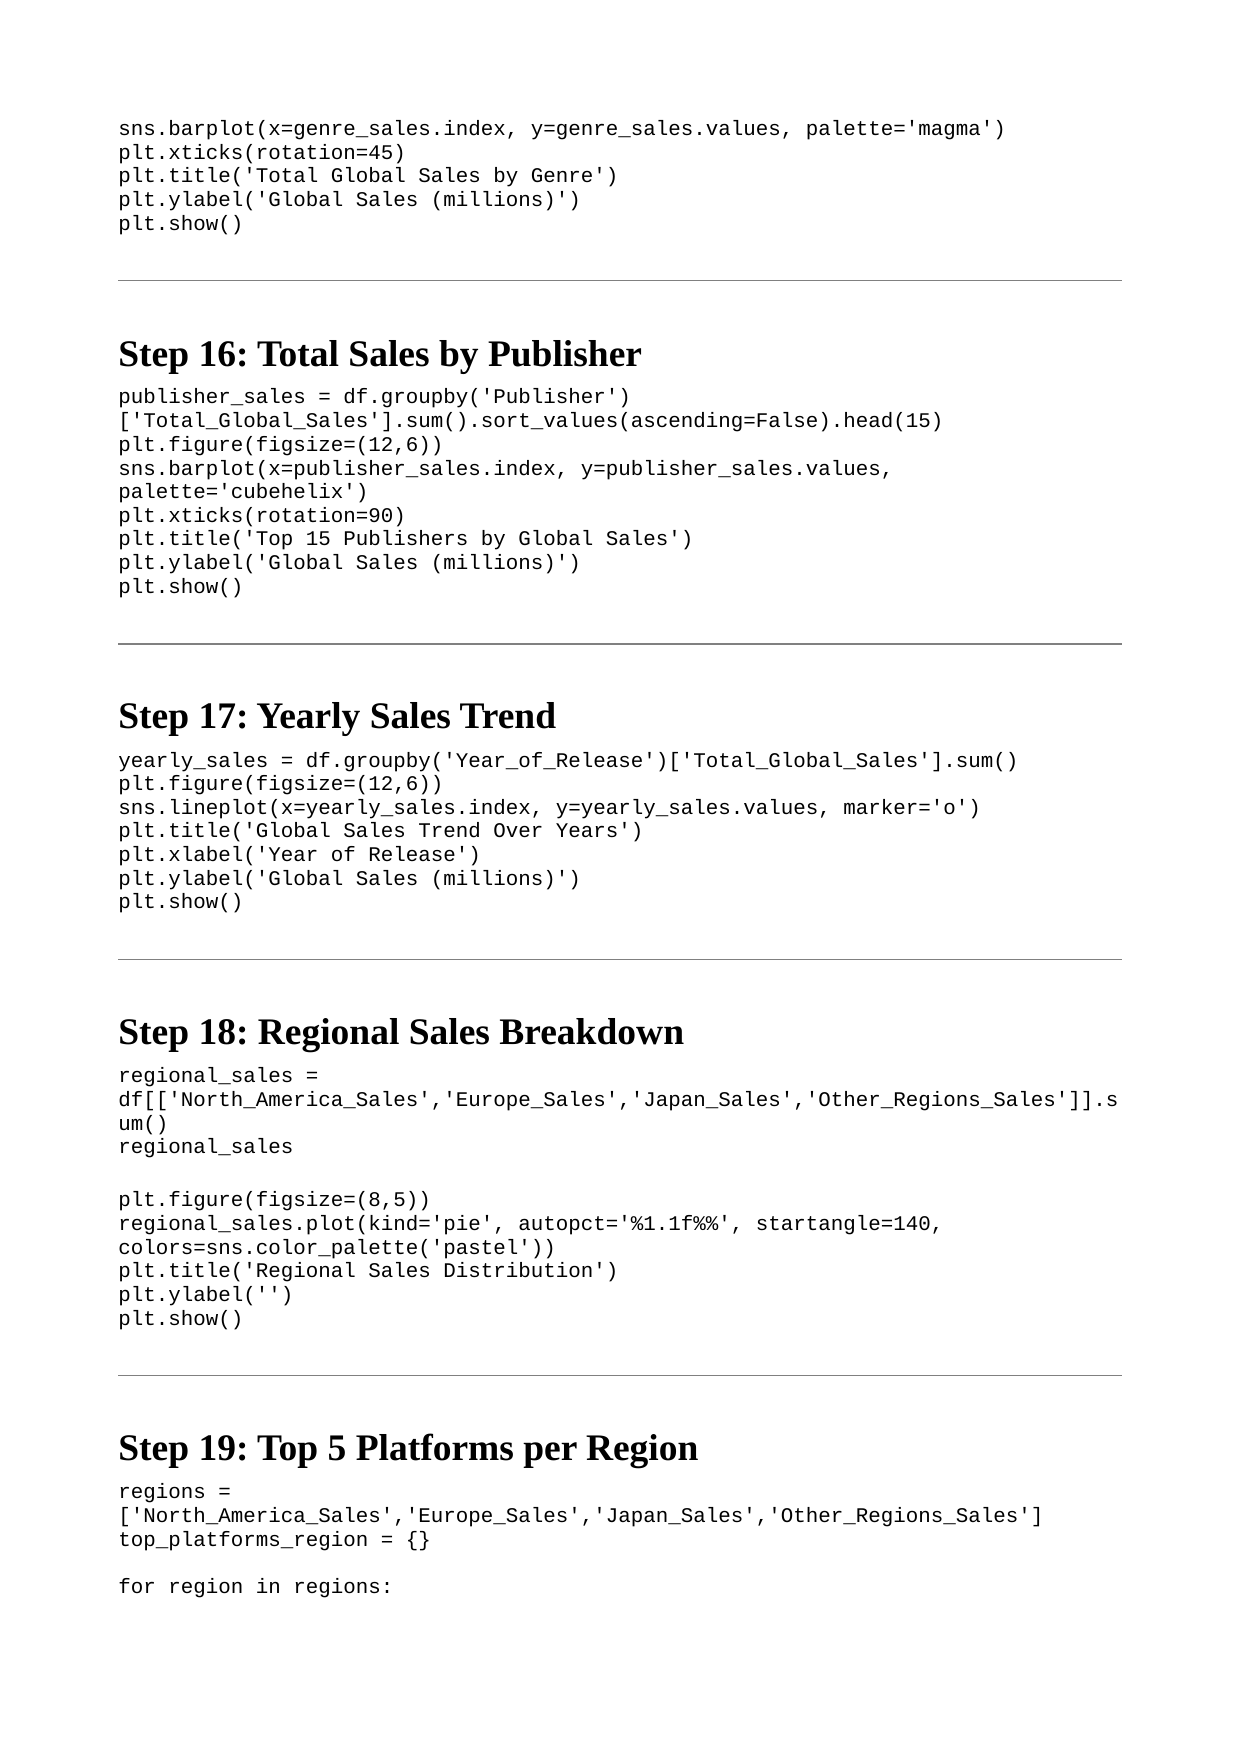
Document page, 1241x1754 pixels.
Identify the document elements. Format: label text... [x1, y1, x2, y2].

subtitle Step 16: Total Sales by Publisher [118, 331, 1122, 374]
text regional_sales.plot(kind='pie', autopct='%1.1f%%', startangle=140, colors=sns.color_palette('pastel')) [118, 1213, 1122, 1260]
text plt.title('Global Sales Trend Over Years') [118, 821, 1122, 844]
text sns.lineplot(x=yearly_sales.index, y=yearly_sales.values, marker='o') [118, 797, 1122, 821]
text plt.ylabel('Global Sales (millions)') [118, 552, 1122, 576]
text plt.ylabel('Global Sales (millions)') [118, 868, 1122, 891]
text plt.title('Top 15 Publishers by Global Sales') [118, 528, 1122, 552]
text plt.ylabel('') [118, 1284, 1122, 1308]
text plt.xticks(rotation=90) [118, 505, 1122, 528]
text plt.xticks(rotation=45) [118, 142, 1122, 165]
subtitle Step 18: Regional Sales Breakdown [118, 1010, 1122, 1053]
subtitle Step 19: Top 5 Platforms per Region [118, 1426, 1122, 1469]
subtitle Step 17: Yearly Sales Trend [118, 694, 1122, 737]
text plt.ylabel('Global Sales (millions)') [118, 189, 1122, 213]
text plt.title('Regional Sales Distribution') [118, 1260, 1122, 1284]
text plt.title('Total Global Sales by Genre') [118, 165, 1122, 189]
text sns.barplot(x=genre_sales.index, y=genre_sales.values, palette='magma') [118, 118, 1122, 142]
text plt.xlabel('Year of Release') [118, 844, 1122, 868]
text plt.show() [118, 1308, 1122, 1331]
text yearly_sales = df.groupby('Year_of_Release')['Total_Global_Sales'].sum() [118, 749, 1122, 773]
text plt.show() [118, 576, 1122, 599]
text sns.barplot(x=publisher_sales.index, y=publisher_sales.values, palette='cubehelix') [118, 457, 1122, 505]
text plt.figure(figsize=(12,6)) [118, 434, 1122, 457]
text plt.show() [118, 891, 1122, 915]
text plt.figure(figsize=(12,6)) [118, 773, 1122, 797]
text top_platforms_region = {} [118, 1529, 1122, 1552]
text regional_sales = df[['North_America_Sales','Europe_Sales','Japan_Sales','Other_Regions_Sales']].sum() [118, 1065, 1122, 1136]
text plt.show() [118, 213, 1122, 236]
text for region in regions: [118, 1576, 1122, 1600]
text regional_sales [118, 1136, 1122, 1160]
text regions = ['North_America_Sales','Europe_Sales','Japan_Sales','Other_Regions_Sales'] [118, 1481, 1122, 1529]
text plt.figure(figsize=(8,5)) [118, 1189, 1122, 1213]
text publisher_sales = df.groupby('Publisher')['Total_Global_Sales'].sum().sort_values(ascending=False).head(15) [118, 387, 1122, 434]
